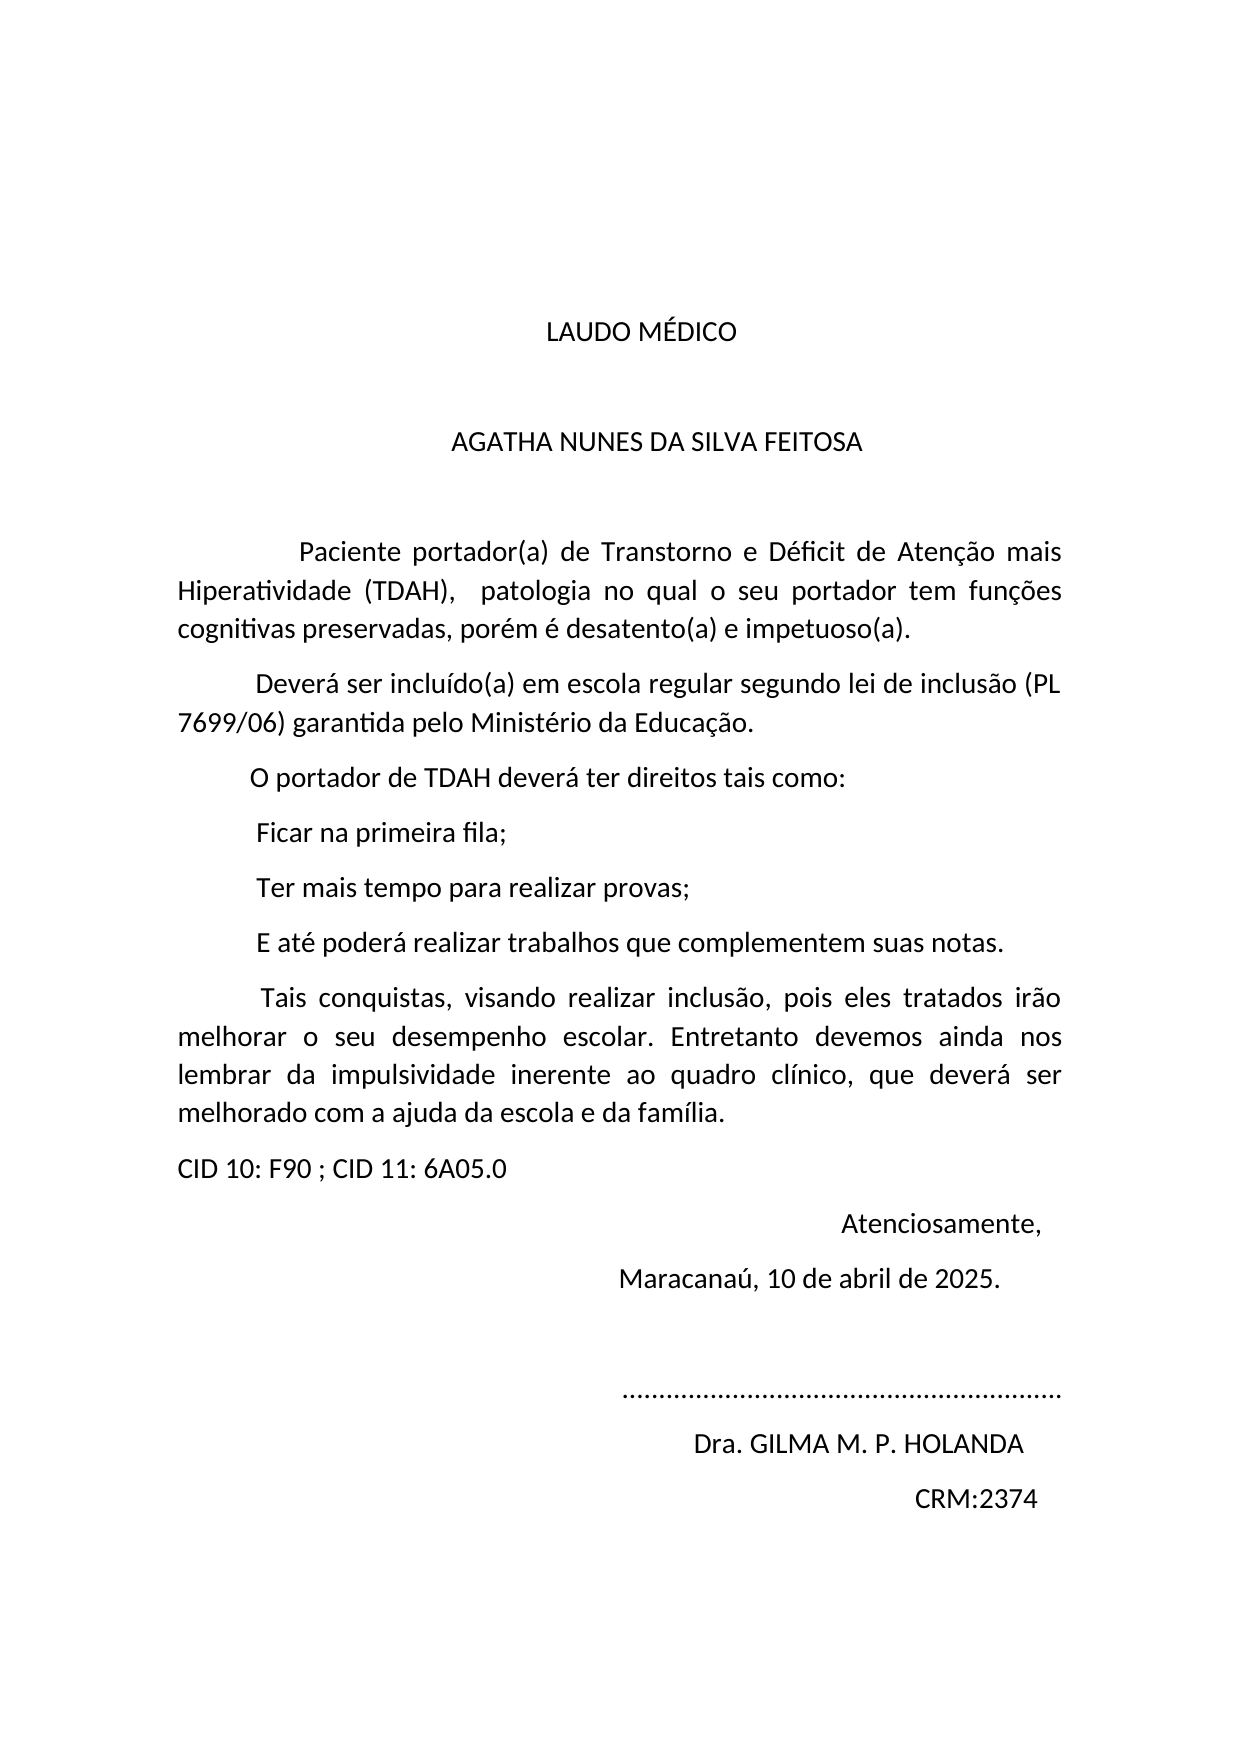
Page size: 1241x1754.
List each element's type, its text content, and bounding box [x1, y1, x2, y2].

text Tais conquistas, visando realizar inclusão, pois eles tratados irão melhorar o seu desempenho escolar. Entretanto devemos ainda nos lembrar da impulsividade inerente ao quadro clínico, que deverá ser melhorado com a ajuda da escola e da família. [177, 979, 1063, 1130]
text E até poderá realizar trabalhos que complementem suas notas. [177, 924, 1063, 960]
text Ter mais tempo para realizar provas; [177, 869, 1063, 905]
text O portador de TDAH deverá ter direitos tais como: [177, 759, 1063, 794]
text CRM:2374 [841, 1480, 1063, 1516]
text AGATHA NUNES DA SILVA FEITOSA [398, 423, 1063, 459]
text CID 10: F90 ; CID 11: 6A05.0 [177, 1150, 1063, 1185]
text LAUDO MÉDICO [472, 313, 1063, 348]
text Maracanaú, 10 de abril de 2025. [546, 1260, 1063, 1296]
text Ficar na primeira fila; [177, 814, 1063, 849]
text Paciente portador(a) de Transtorno e Déficit de Atenção mais Hiperatividade (TDAH), patologia no qual o seu portador tem funções cognitivas preservadas, porém é desatento(a) e impetuoso(a). [177, 533, 1063, 646]
text Dra. GILMA M. P. HOLANDA [693, 1425, 1063, 1461]
text ............................................................ [177, 1370, 1063, 1406]
text Atenciosamente, [767, 1205, 1063, 1240]
text Deverá ser incluído(a) em escola regular segundo lei de inclusão (PL 7699/06) garantida pelo Ministério da Educação. [177, 665, 1063, 739]
